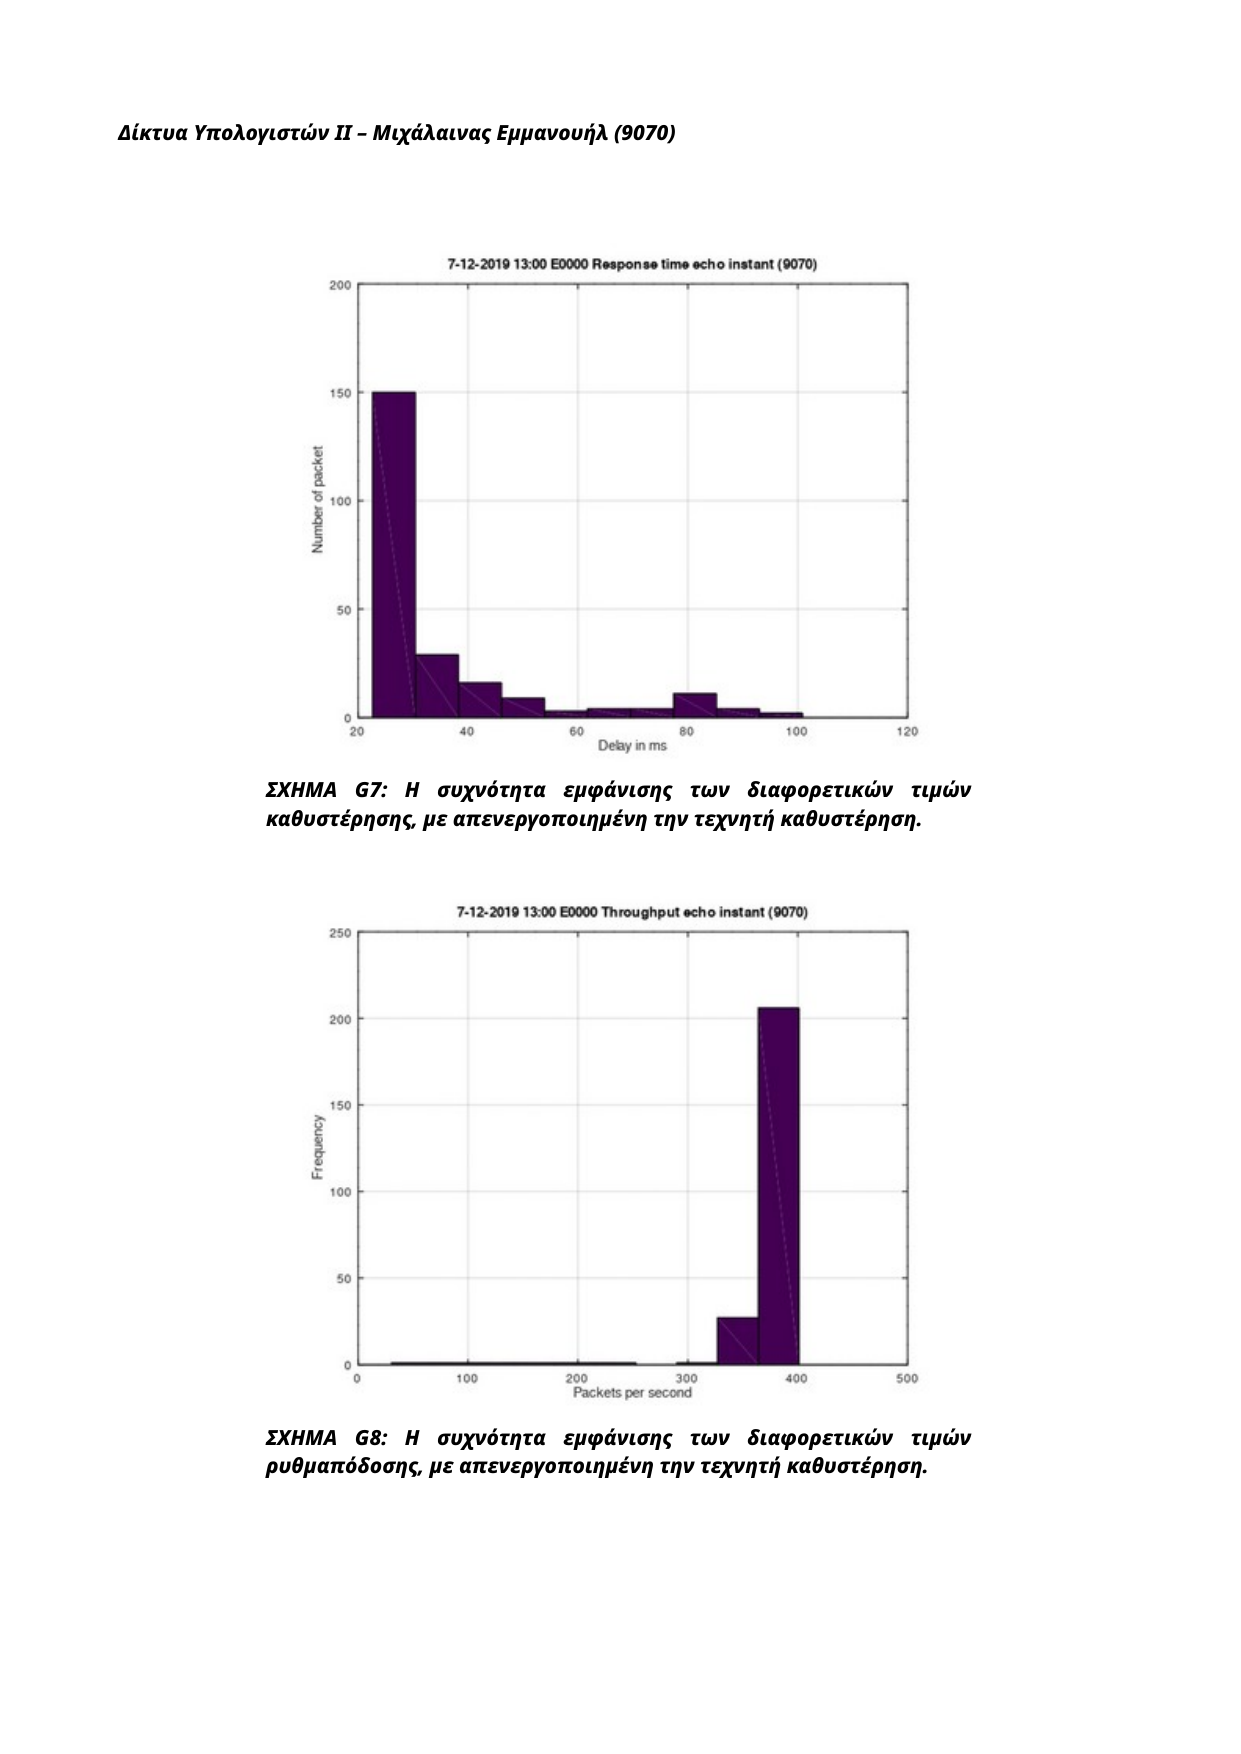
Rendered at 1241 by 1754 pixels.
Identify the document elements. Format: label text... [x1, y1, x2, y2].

picture [265, 891, 975, 1423]
picture [265, 243, 975, 776]
text ΣΧΗΜΑ G7: Η συχνότητα εμφάνισης των διαφορετικών τιμών καθυστέρησης, με απενεργοποιημένη την τεχνητή καθυστέρηση. [266, 776, 974, 832]
text ΣΧΗΜΑ G8: Η συχνότητα εμφάνισης των διαφορετικών τιμών ρυθμαπόδοσης, με απενεργοποιημένη την τεχνητή καθυστέρηση. [266, 1423, 974, 1479]
